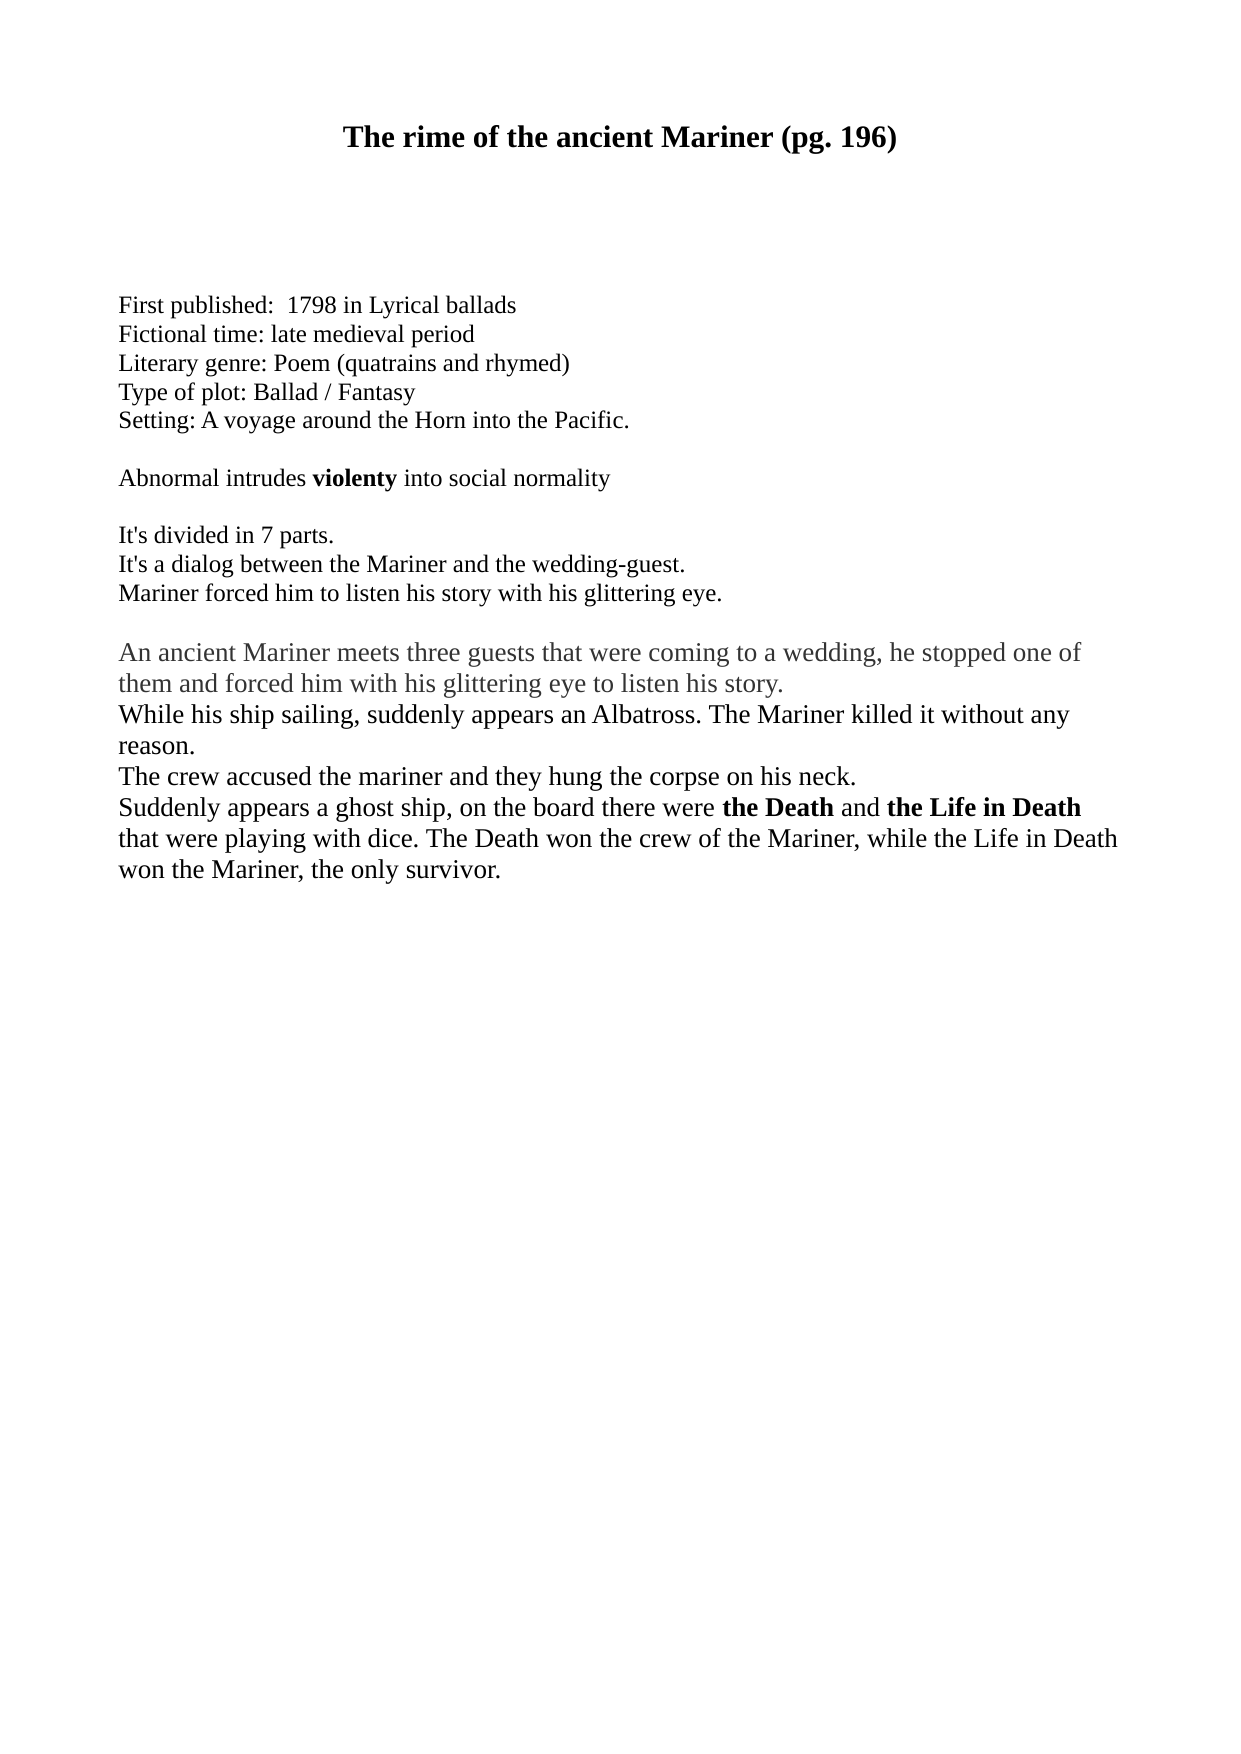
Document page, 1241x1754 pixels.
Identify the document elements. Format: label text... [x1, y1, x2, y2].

text The crew accused the mariner and they hung the corpse on his neck. [118, 760, 1122, 791]
text Setting: A voyage around the Horn into the Pacific. [118, 406, 1122, 434]
text Mariner forced him to listen his story with his glittering eye. [118, 578, 1122, 607]
text Suddenly appears a ghost ship, on the board there were the Death and the Life in Death that were playing with dice. The Death won the crew of the Mariner, while the Life in Death won the Mariner, the only survivor. [118, 791, 1122, 885]
text An ancient Mariner meets three guests that were coming to a wedding, he stopped one of them and forced him with his glittering eye to listen his story. [118, 636, 1122, 698]
text Type of plot: Ballad / Fantasy [118, 377, 1122, 406]
text The rime of the ancient Mariner (pg. 196) [118, 118, 1122, 154]
text It's divided in 7 parts. [118, 521, 1122, 549]
text It's a dialog between the Mariner and the wedding-guest. [118, 549, 1122, 578]
text First published: 1798 in Lyrical ballads [118, 291, 1122, 319]
text Literary genre: Poem (quatrains and rhymed) [118, 348, 1122, 377]
text Fictional time: late medieval period [118, 319, 1122, 348]
text While his ship sailing, suddenly appears an Albatross. The Mariner killed it without any reason. [118, 698, 1122, 760]
text Abnormal intrudes violenty into social normality [118, 463, 1122, 492]
